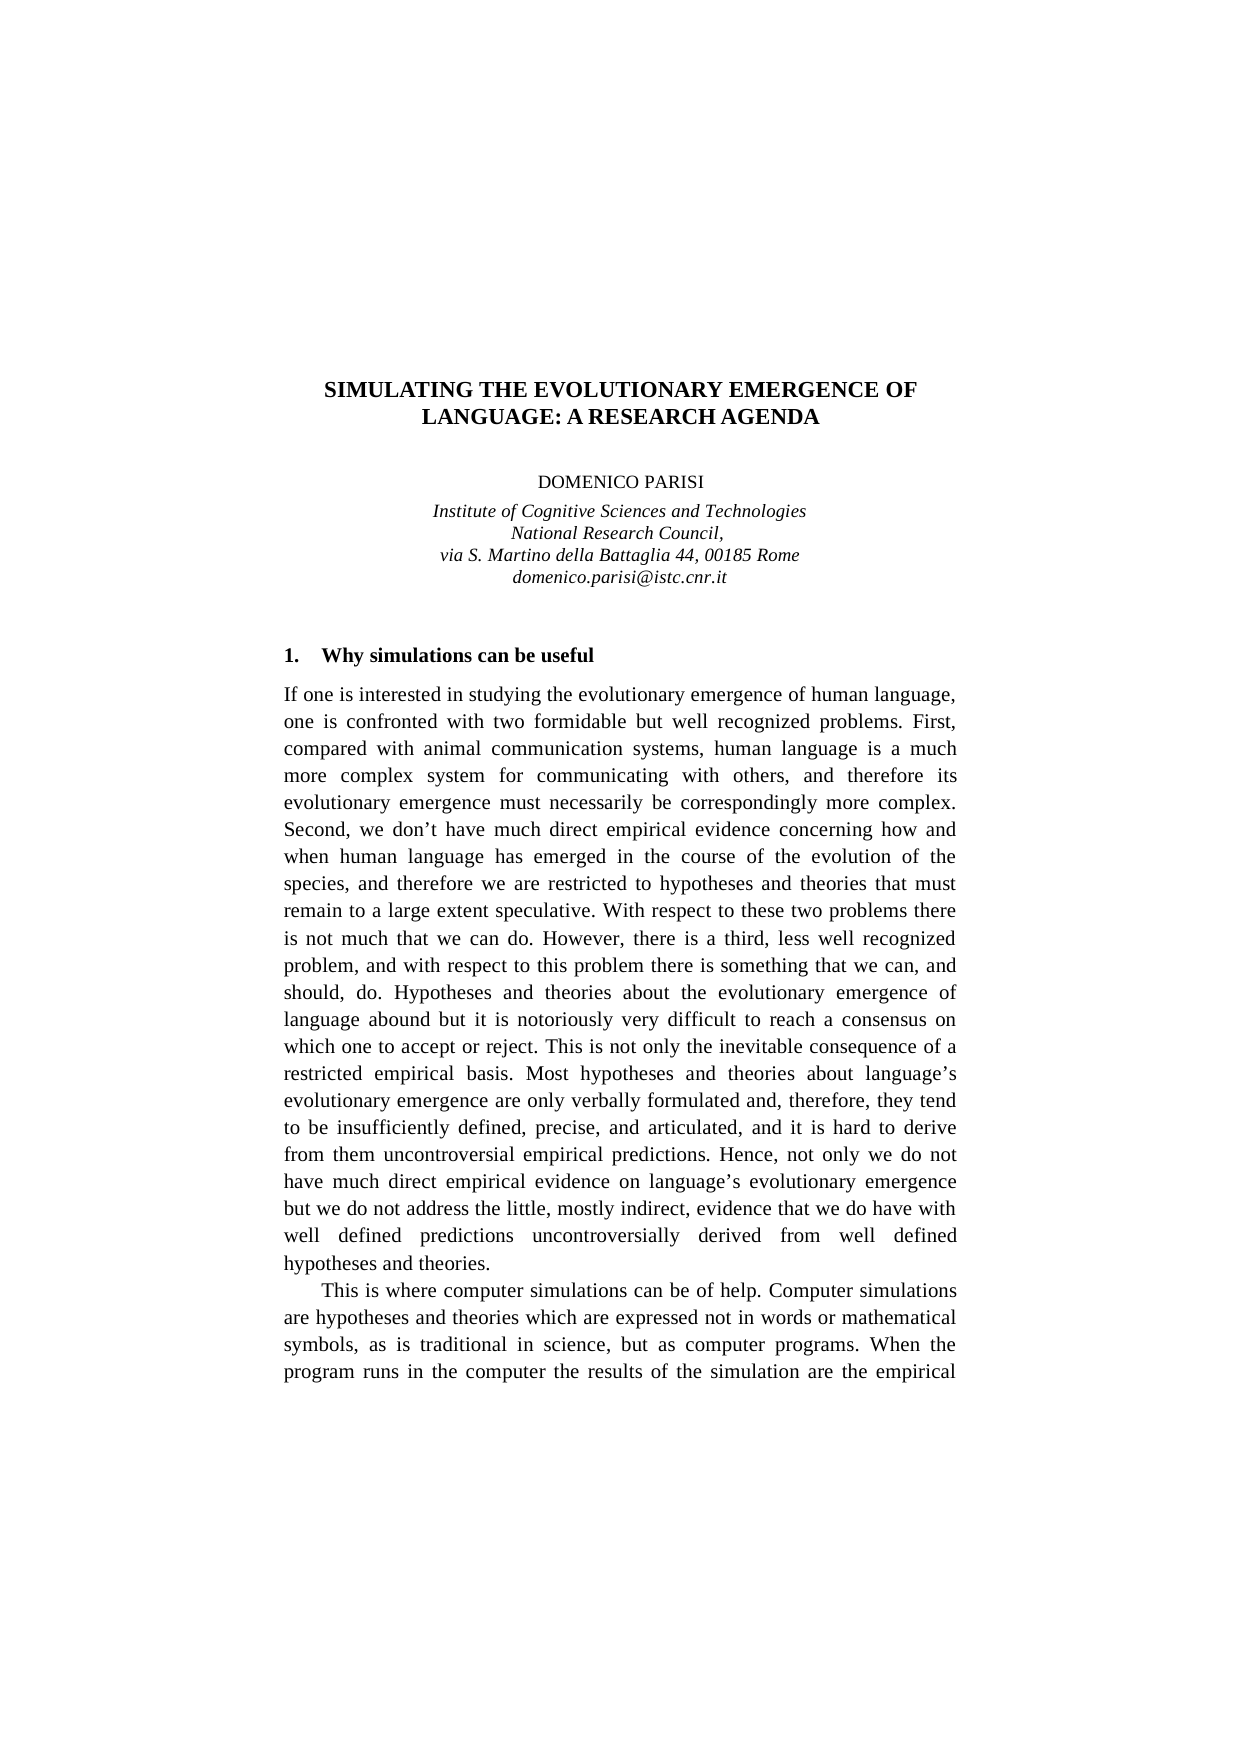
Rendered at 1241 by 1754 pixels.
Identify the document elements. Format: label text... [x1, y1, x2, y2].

text If one is interested in studying the evolutionary emergence of human language, one is confronted with two formidable but well recognized problems. First, compared with animal communication systems, human language is a much more complex system for communicating with others, and therefore its evolutionary emergence must necessarily be correspondingly more complex. Second, we don’t have much direct empirical evidence concerning how and when human language has emerged in the course of the evolution of the species, and therefore we are restricted to hypotheses and theories that must remain to a large extent speculative. With respect to these two problems there is not much that we can do. However, there is a third, less well recognized problem, and with respect to this problem there is something that we can, and should, do. Hypotheses and theories about the evolutionary emergence of language abound but it is notoriously very difficult to reach a consensus on which one to accept or reject. This is not only the inevitable consequence of a restricted empirical basis. Most hypotheses and theories about language’s evolutionary emergence are only verbally formulated and, therefore, they tend to be insufficiently defined, precise, and articulated, and it is hard to derive from them uncontroversial empirical predictions. Hence, not only we do not have much direct empirical evidence on language’s evolutionary emergence but we do not address the little, mostly indirect, evidence that we do have with well defined predictions uncontroversially derived from well defined hypotheses and theories. [283, 679, 958, 1275]
title Simulating the evolutionary emergence of language: a research agenda [283, 376, 958, 429]
subtitle Why simulations can be useful [283, 643, 921, 667]
text Institute of Cognitive Sciences and Technologies National Research Council, via S. Martino della Battaglia 44, 00185 Rome domenico.parisi@istc.cnr.it [283, 499, 958, 609]
text DOMENICO PARISI [283, 471, 958, 493]
text This is where computer simulations can be of help. Computer simulations are hypotheses and theories which are expressed not in words or mathematical symbols, as is traditional in science, but as computer programs. When the program runs in the computer the results of the simulation are the empirical [283, 1275, 958, 1384]
